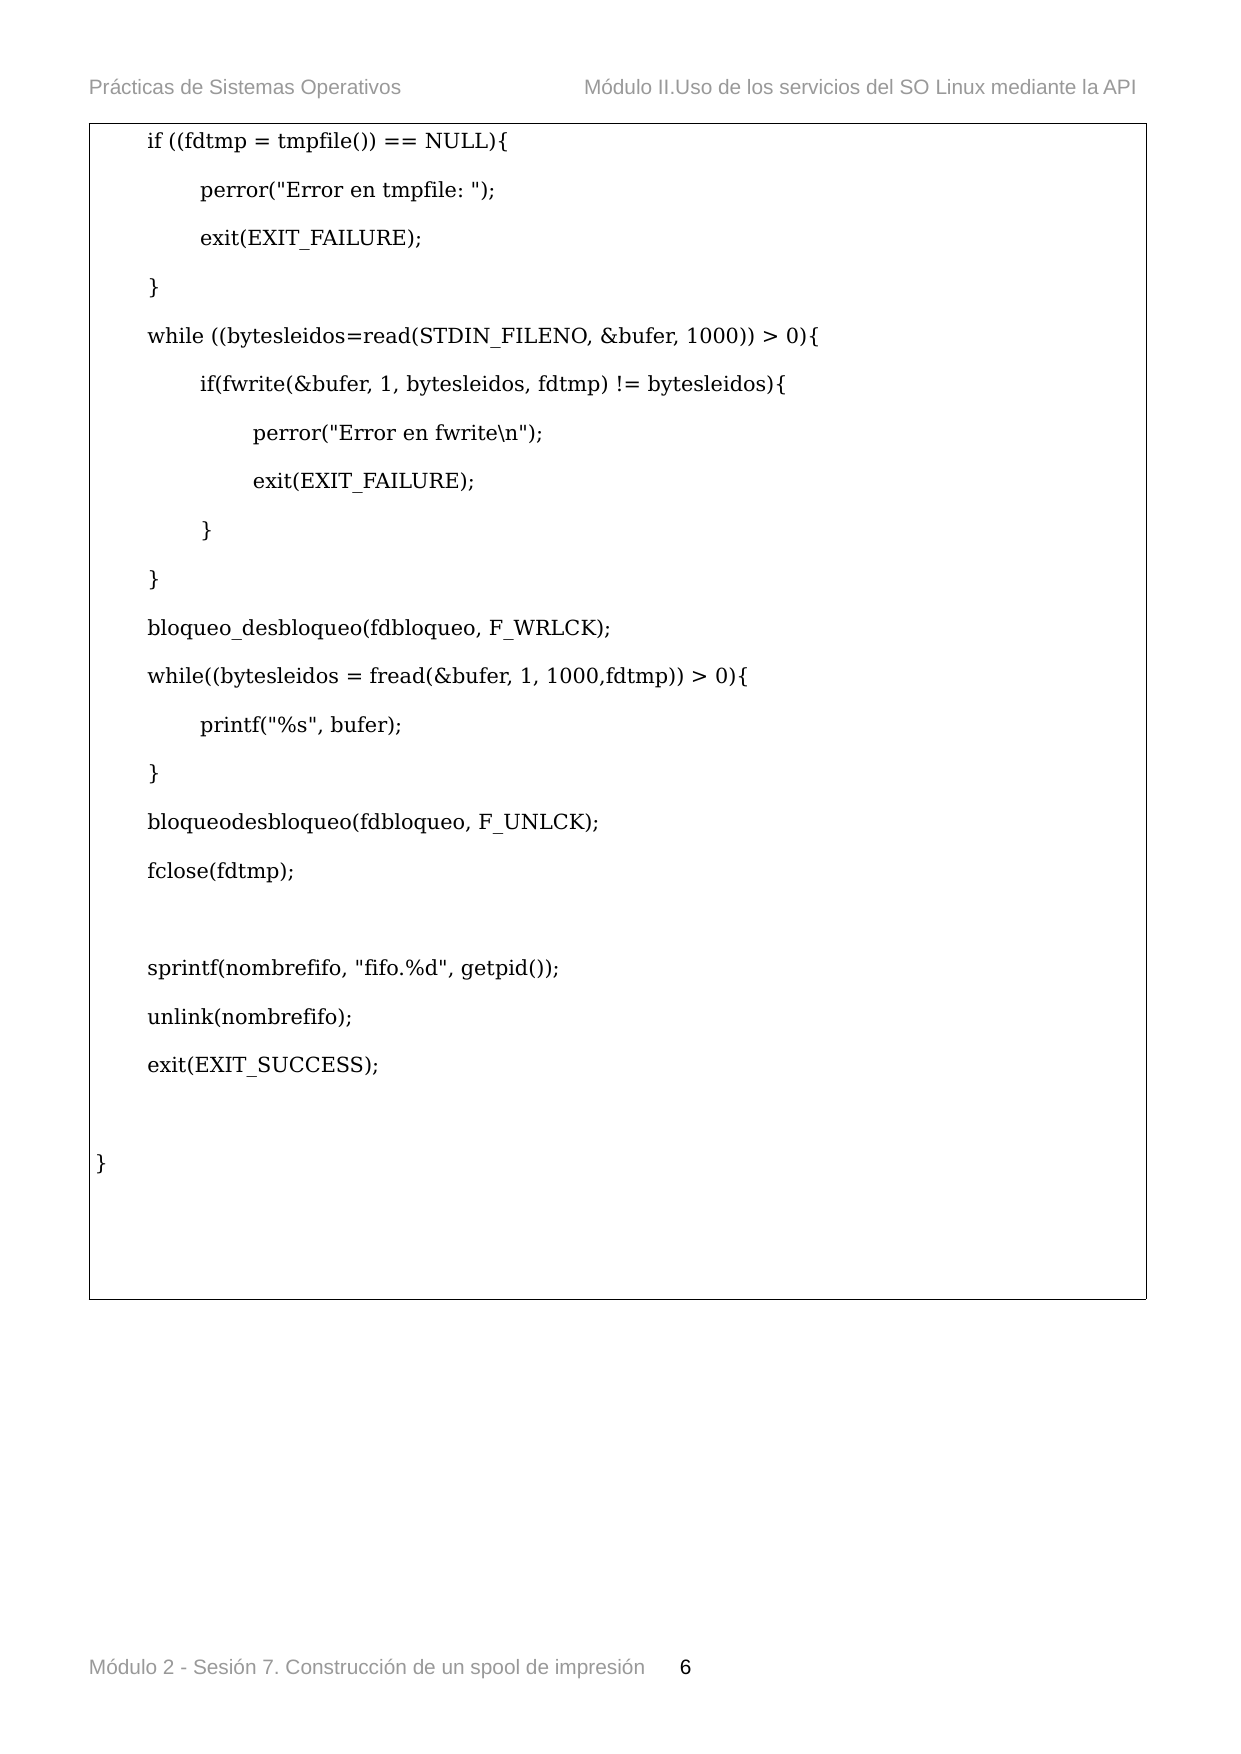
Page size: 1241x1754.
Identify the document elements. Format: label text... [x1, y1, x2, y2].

table_header if ((fdtmp = tmpfile()) == NULL){ perror("Error en tmpfile: "); exit(EXIT_FAILURE); } while ((bytesleidos=read(STDIN_FILENO, &bufer, 1000)) > 0){ if(fwrite(&bufer, 1, bytesleidos, fdtmp) != bytesleidos){ perror("Error en fwrite\n"); exit(EXIT_FAILURE); } } bloqueo_desbloqueo(fdbloqueo, F_WRLCK); while((bytesleidos = fread(&bufer, 1, 1000,fdtmp)) > 0){ printf("%s", bufer); } bloqueodesbloqueo(fdbloqueo, F_UNLCK); fclose(fdtmp); sprintf(nombrefifo, "fifo.%d", getpid()); unlink(nombrefifo); exit(EXIT_SUCCESS); } [90, 124, 1146, 1299]
